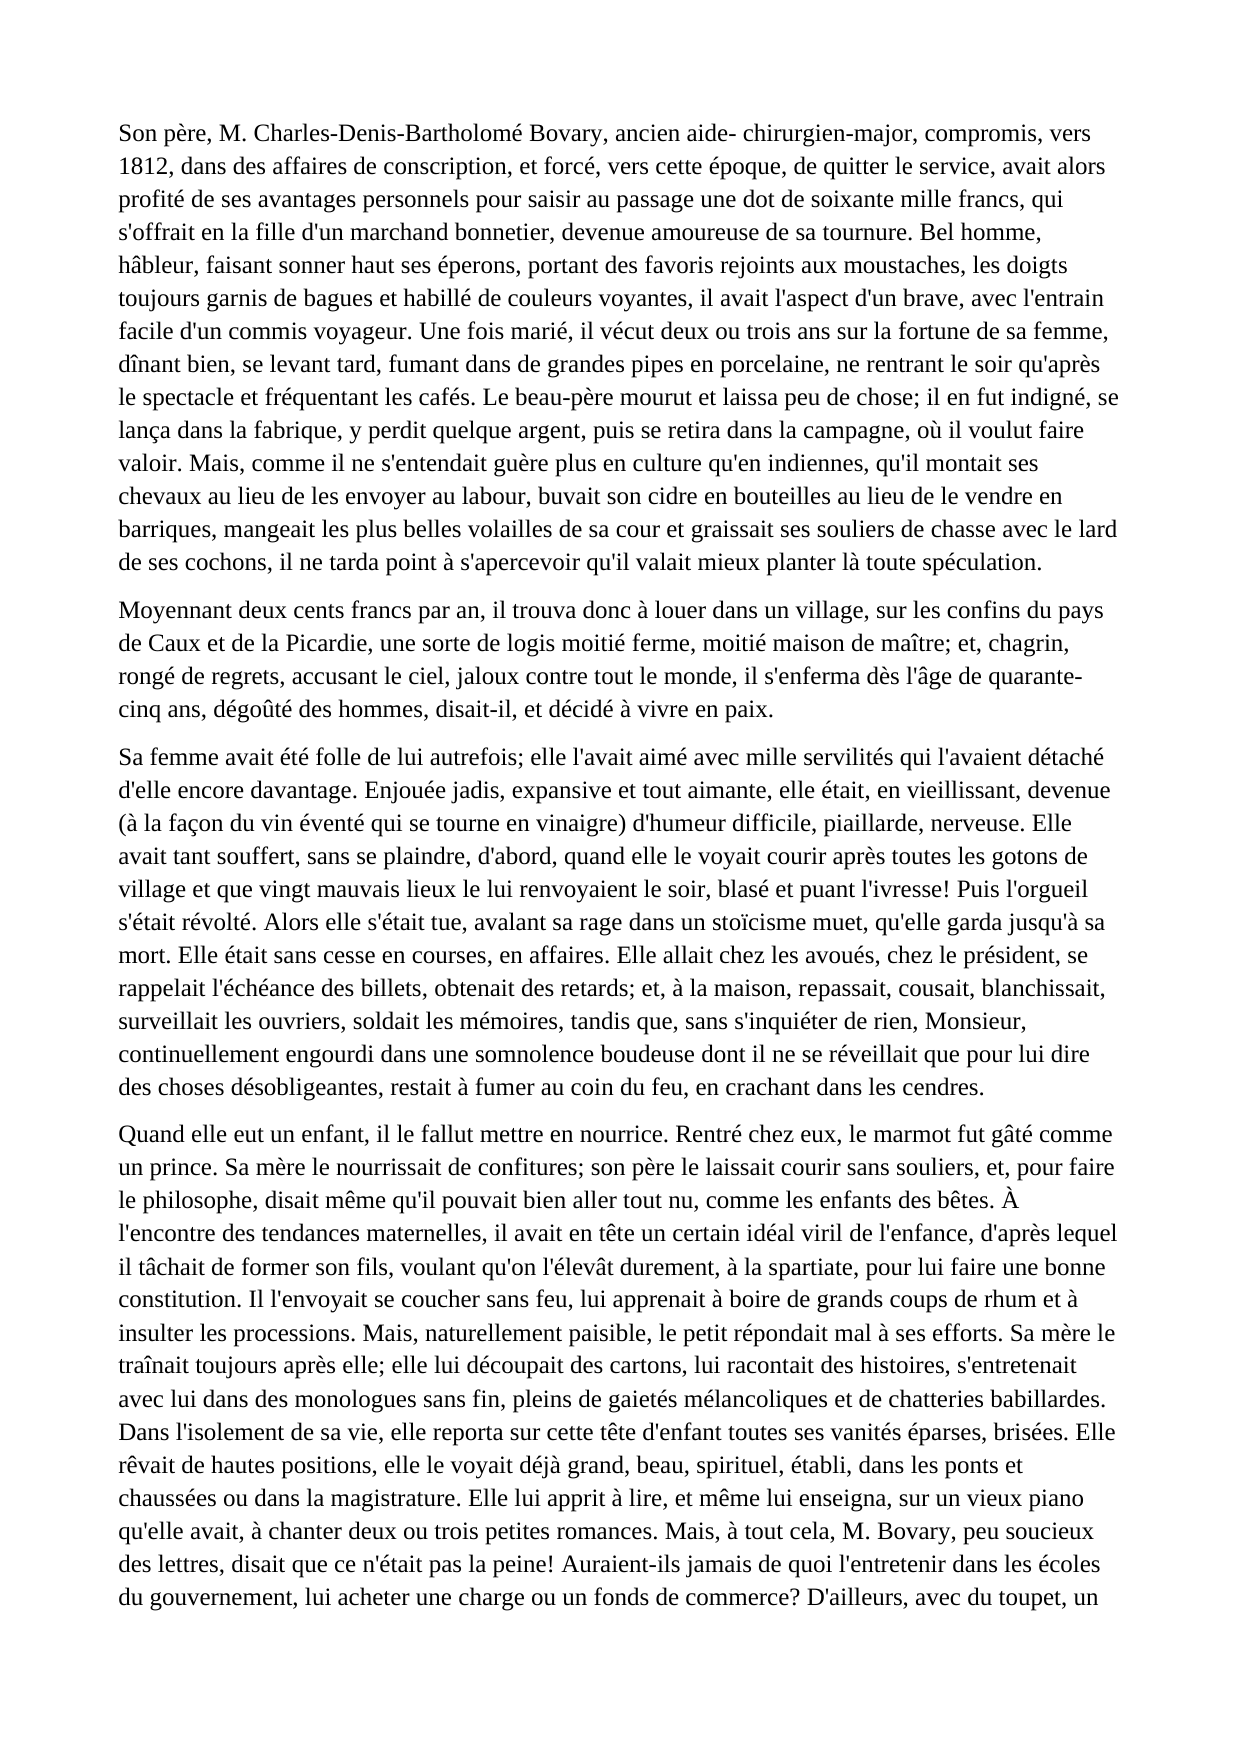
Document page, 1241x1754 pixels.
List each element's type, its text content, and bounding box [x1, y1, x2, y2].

text Quand elle eut un enfant, il le fallut mettre en nourrice. Rentré chez eux, le marmot fut gâté comme un prince. Sa mère le nourrissait de confitures; son père le laissait courir sans souliers, et, pour faire le philosophe, disait même qu'il pouvait bien aller tout nu, comme les enfants des bêtes. À l'encontre des tendances maternelles, il avait en tête un certain idéal viril de l'enfance, d'après lequel il tâchait de former son fils, voulant qu'on l'élevât durement, à la spartiate, pour lui faire une bonne constitution. Il l'envoyait se coucher sans feu, lui apprenait à boire de grands coups de rhum et à insulter les processions. Mais, naturellement paisible, le petit répondait mal à ses efforts. Sa mère le traînait toujours après elle; elle lui découpait des cartons, lui racontait des histoires, s'entretenait avec lui dans des monologues sans fin, pleins de gaietés mélancoliques et de chatteries babillardes. Dans l'isolement de sa vie, elle reporta sur cette tête d'enfant toutes ses vanités éparses, brisées. Elle rêvait de hautes positions, elle le voyait déjà grand, beau, spirituel, établi, dans les ponts et chaussées ou dans la magistrature. Elle lui apprit à lire, et même lui enseigna, sur un vieux piano qu'elle avait, à chanter deux ou trois petites romances. Mais, à tout cela, M. Bovary, peu soucieux des lettres, disait que ce n'était pas la peine! Auraient-ils jamais de quoi l'entretenir dans les écoles du gouvernement, lui acheter une charge ou un fonds de commerce? D'ailleurs, avec du toupet, un [118, 1119, 1122, 1611]
text Sa femme avait été folle de lui autrefois; elle l'avait aimé avec mille servilités qui l'avaient détaché d'elle encore davantage. Enjouée jadis, expansive et tout aimante, elle était, en vieillissant, devenue (à la façon du vin éventé qui se tourne en vinaigre) d'humeur difficile, piaillarde, nerveuse. Elle avait tant souffert, sans se plaindre, d'abord, quand elle le voyait courir après toutes les gotons de village et que vingt mauvais lieux le lui renvoyaient le soir, blasé et puant l'ivresse! Puis l'orgueil s'était révolté. Alors elle s'était tue, avalant sa rage dans un stoïcisme muet, qu'elle garda jusqu'à sa mort. Elle était sans cesse en courses, en affaires. Elle allait chez les avoués, chez le président, se rappelait l'échéance des billets, obtenait des retards; et, à la maison, repassait, cousait, blanchissait, surveillait les ouvriers, soldait les mémoires, tandis que, sans s'inquiéter de rien, Monsieur, continuellement engourdi dans une somnolence boudeuse dont il ne se réveillait que pour lui dire des choses désobligeantes, restait à fumer au coin du feu, en crachant dans les cendres. [118, 742, 1122, 1101]
text Son père, M. Charles-Denis-Bartholomé Bovary, ancien aide- chirurgien-major, compromis, vers 1812, dans des affaires de conscription, et forcé, vers cette époque, de quitter le service, avait alors profité de ses avantages personnels pour saisir au passage une dot de soixante mille francs, qui s'offrait en la fille d'un marchand bonnetier, devenue amoureuse de sa tournure. Bel homme, hâbleur, faisant sonner haut ses éperons, portant des favoris rejoints aux moustaches, les doigts toujours garnis de bagues et habillé de couleurs voyantes, il avait l'aspect d'un brave, avec l'entrain facile d'un commis voyageur. Une fois marié, il vécut deux ou trois ans sur la fortune de sa femme, dînant bien, se levant tard, fumant dans de grandes pipes en porcelaine, ne rentrant le soir qu'après le spectacle et fréquentant les cafés. Le beau-père mourut et laissa peu de chose; il en fut indigné, se lança dans la fabrique, y perdit quelque argent, puis se retira dans la campagne, où il voulut faire valoir. Mais, comme il ne s'entendait guère plus en culture qu'en indiennes, qu'il montait ses chevaux au lieu de les envoyer au labour, buvait son cidre en bouteilles au lieu de le vendre en barriques, mangeait les plus belles volailles de sa cour et graissait ses souliers de chasse avec le lard de ses cochons, il ne tarda point à s'apercevoir qu'il valait mieux planter là toute spéculation. [118, 118, 1122, 576]
text Moyennant deux cents francs par an, il trouva donc à louer dans un village, sur les confins du pays de Caux et de la Picardie, une sorte de logis moitié ferme, moitié maison de maître; et, chagrin, rongé de regrets, accusant le ciel, jaloux contre tout le monde, il s'enferma dès l'âge de quarante-cinq ans, dégoûté des hommes, disait-il, et décidé à vivre en paix. [118, 595, 1122, 723]
